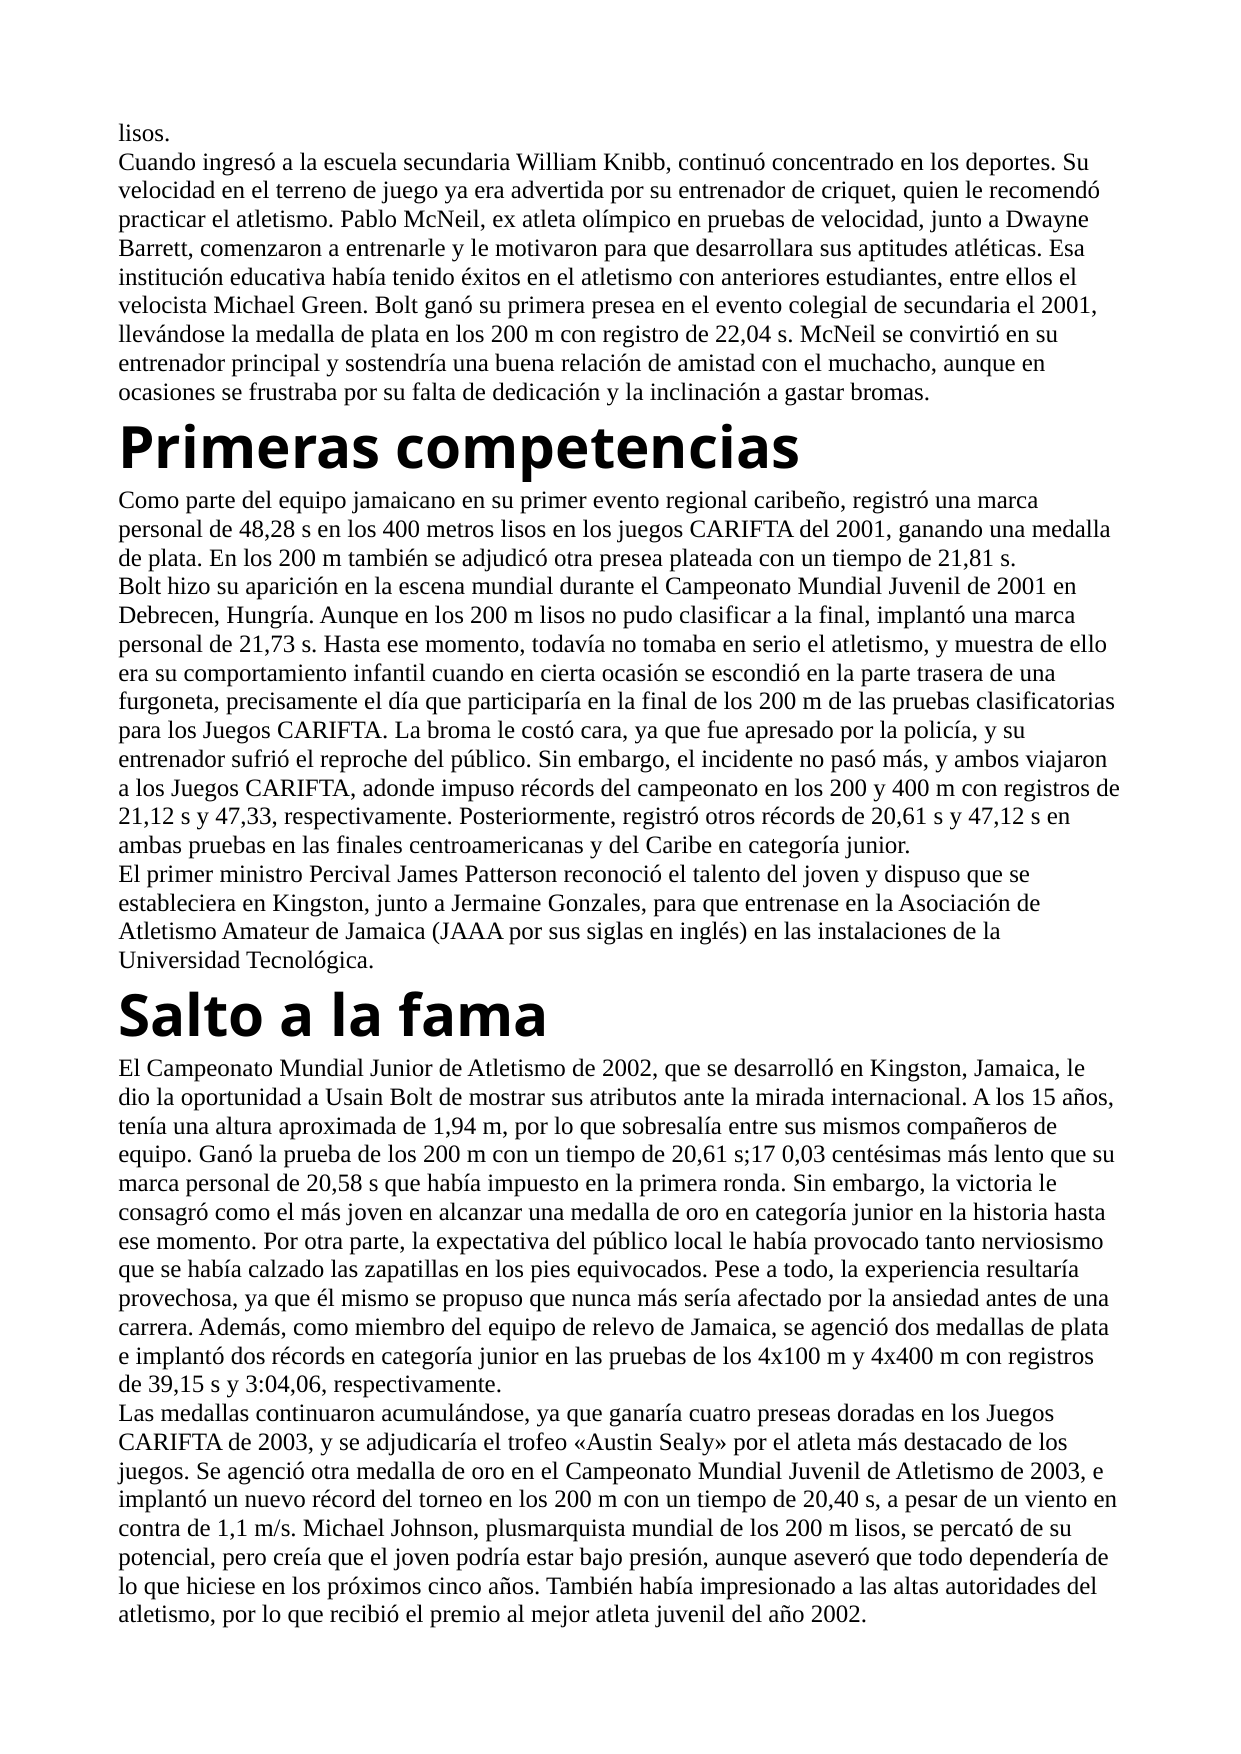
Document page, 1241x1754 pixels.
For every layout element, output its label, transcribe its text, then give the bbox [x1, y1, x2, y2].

text Las medallas continuaron acumulándose, ya que ganaría cuatro preseas doradas en los Juegos CARIFTA de 2003, y se adjudicaría el trofeo «Austin Sealy» por el atleta más destacado de los juegos. Se agenció otra medalla de oro en el Campeonato Mundial Juvenil de Atletismo de 2003, e implantó un nuevo récord del torneo en los 200 m con un tiempo de 20,40 s, a pesar de un viento en contra de 1,1 m/s. Michael Johnson, plusmarquista mundial de los 200 m lisos, se percató de su potencial, pero creía que el joven podría estar bajo presión, aunque aseveró que todo dependería de lo que hiciese en los próximos cinco años. También había impresionado a las altas autoridades del atletismo, por lo que recibió el premio al mejor atleta juvenil del año 2002. [118, 1398, 1122, 1628]
text El Campeonato Mundial Junior de Atletismo de 2002, que se desarrolló en Kingston, Jamaica, le dio la oportunidad a Usain Bolt de mostrar sus atributos ante la mirada internacional. A los 15 años, tenía una altura aproximada de 1,94 m, por lo que sobresalía entre sus mismos compañeros de equipo. Ganó la prueba de los 200 m con un tiempo de 20,61 s;17 0,03 centésimas más lento que su marca personal de 20,58 s que había impuesto en la primera ronda. Sin embargo, la victoria le consagró como el más joven en alcanzar una medalla de oro en categoría junior en la historia hasta ese momento. Por otra parte, la expectativa del público local le había provocado tanto nerviosismo que se había calzado las zapatillas en los pies equivocados. Pese a todo, la experiencia resultaría provechosa, ya que él mismo se propuso que nunca más sería afectado por la ansiedad antes de una carrera. Además, como miembro del equipo de relevo de Jamaica, se agenció dos medallas de plata e implantó dos récords en categoría junior en las pruebas de los 4x100 m y 4x400 m con registros de 39,15 s y 3:04,06, respectivamente. [118, 1053, 1122, 1398]
text Como parte del equipo jamaicano en su primer evento regional caribeño, registró una marca personal de 48,28 s en los 400 metros lisos en los juegos CARIFTA del 2001, ganando una medalla de plata. En los 200 m también se adjudicó otra presea plateada con un tiempo de 21,81 s. [118, 485, 1122, 571]
text El primer ministro Percival James Patterson reconoció el talento del joven y dispuso que se estableciera en Kingston, junto a Jermaine Gonzales, para que entrenase en la Asociación de Atletismo Amateur de Jamaica (JAAA por sus siglas en inglés) en las instalaciones de la Universidad Tecnológica. [118, 859, 1122, 974]
text Primeras competencias [118, 406, 1122, 485]
text Cuando ingresó a la escuela secundaria William Knibb, continuó concentrado en los deportes. Su velocidad en el terreno de juego ya era advertida por su entrenador de criquet, quien le recomendó practicar el atletismo. Pablo McNeil, ex atleta olímpico en pruebas de velocidad, junto a Dwayne Barrett, comenzaron a entrenarle y le motivaron para que desarrollara sus aptitudes atléticas. Esa institución educativa había tenido éxitos en el atletismo con anteriores estudiantes, entre ellos el velocista Michael Green. Bolt ganó su primera presea en el evento colegial de secundaria el 2001, llevándose la medalla de plata en los 200 m con registro de 22,04 s. McNeil se convirtió en su entrenador principal y sostendría una buena relación de amistad con el muchacho, aunque en ocasiones se frustraba por su falta de dedicación y la inclinación a gastar bromas. [118, 147, 1122, 406]
text Bolt hizo su aparición en la escena mundial durante el Campeonato Mundial Juvenil de 2001 en Debrecen, Hungría. Aunque en los 200 m lisos no pudo clasificar a la final, implantó una marca personal de 21,73 s. Hasta ese momento, todavía no tomaba en serio el atletismo, y muestra de ello era su comportamiento infantil cuando en cierta ocasión se escondió en la parte trasera de una furgoneta, precisamente el día que participaría en la final de los 200 m de las pruebas clasificatorias para los Juegos CARIFTA. La broma le costó cara, ya que fue apresado por la policía, y su entrenador sufrió el reproche del público. Sin embargo, el incidente no pasó más, y ambos viajaron a los Juegos CARIFTA, adonde impuso récords del campeonato en los 200 y 400 m con registros de 21,12 s y 47,33, respectivamente. Posteriormente, registró otros récords de 20,61 s y 47,12 s en ambas pruebas en las finales centroamericanas y del Caribe en categoría junior. [118, 571, 1122, 859]
text lisos. [118, 118, 1122, 147]
text Salto a la fama [118, 974, 1122, 1053]
